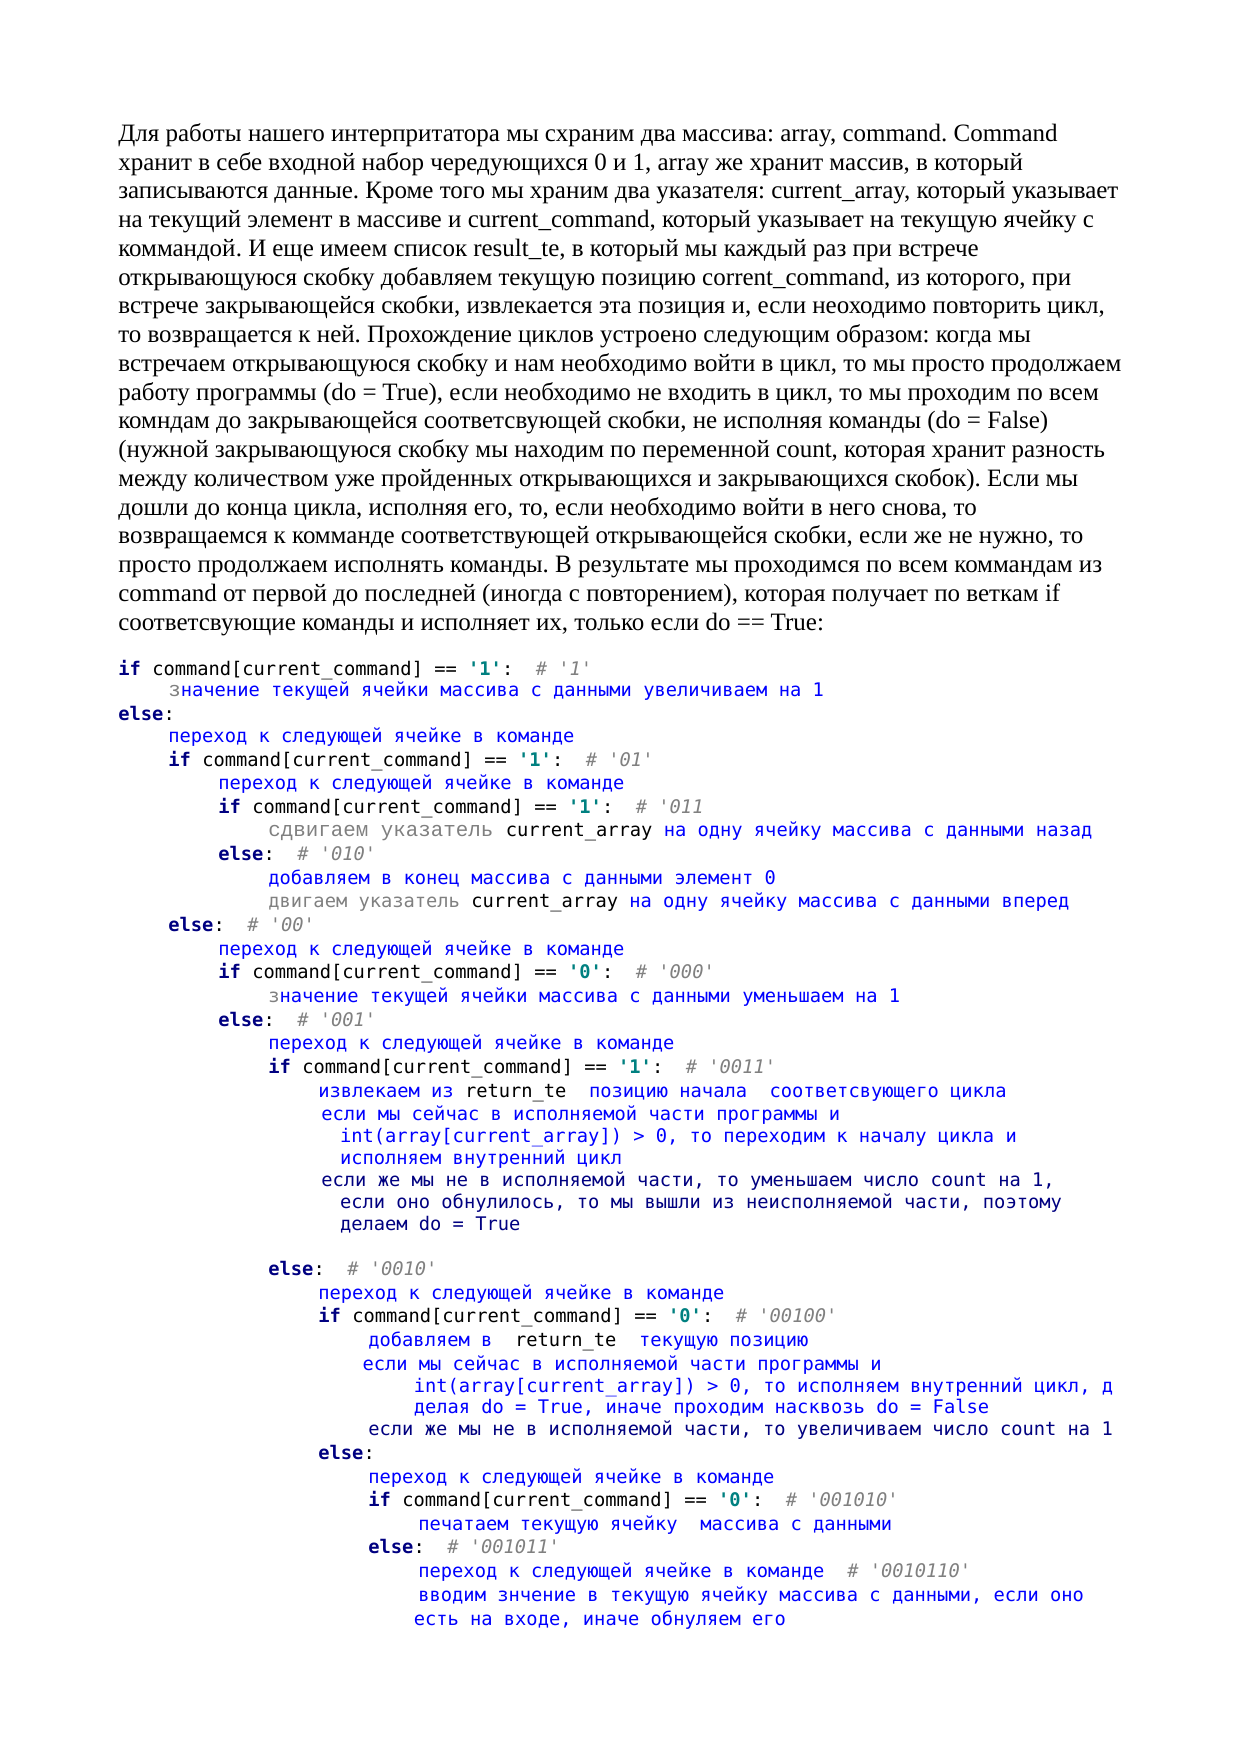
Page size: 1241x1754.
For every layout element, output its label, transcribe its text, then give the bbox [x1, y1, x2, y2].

text if command[current_command] == '1': # '01' [118, 748, 1122, 772]
text извлекаем из return_te позицию начала соответсвующего цикла [118, 1079, 1122, 1103]
text переход к следующей ячейке в команде [118, 772, 1122, 796]
text сдвигаем указатель current_array на одну ячейку массива с данными назад [118, 819, 1122, 843]
text if command[current_command] == '0': # '000' [118, 961, 1122, 985]
text Для работы нашего интерпритатора мы схраним два массива: array, command. Command хранит в себе входной набор чередующихся 0 и 1, array же хранит массив, в который записываются данные. Кроме того мы храним два указателя: current_array, который указывает на текущий элемент в массиве и current_command, который указывает на текущую ячейку с коммандой. И еще имеем список result_te, в который мы каждый раз при встрече открывающуюся скобку добавляем текущую позицию corrent_command, из которого, при встрече закрывающейся скобки, извлекается эта позиция и, если неоходимо повторить цикл, то возвращается к ней. Прохождение циклов устроено следующим образом: когда мы встречаем открывающуюся скобку и нам необходимо войти в цикл, то мы просто продолжаем работу программы (do = True), если необходимо не входить в цикл, то мы проходим по всем комндам до закрывающейся соответсвующей скобки, не исполняя команды (do = False) (нужной закрывающуюся скобку мы находим по переменной count, которая хранит разность между количеством уже пройденных открывающихся и закрывающихся скобок). Если мы дошли до конца цикла, исполняя его, то, если необходимо войти в него снова, то возвращаемся к комманде соответствующей открывающейся скобки, если же не нужно, то просто продолжаем исполнять команды. В результате мы проходимся по всем коммандам из command от первой до последней (иногда с повторением), которая получает по веткам if соответсвующие команды и исполняет их, только если do == True: [118, 118, 1122, 636]
text значение текущей ячейки массива с данными уменьшаем на 1 [118, 985, 1122, 1009]
text переход к следующей ячейке в команде # '0010110' [118, 1560, 1122, 1584]
text else: # '001011' [118, 1537, 1122, 1560]
text если же мы не в исполняемой части, то увеличиваем число count на 1 [118, 1418, 1122, 1442]
text else: [118, 1442, 1122, 1466]
text переход к следующей ячейке в команде [118, 938, 1122, 961]
text переход к следующей ячейке в команде [118, 1466, 1122, 1489]
text if command[current_command] == '0': # '00100' [118, 1305, 1122, 1329]
text добавляем в return_te текущую позицию [118, 1329, 1122, 1353]
text вводим знчение в текущую ячейку массива с данными, если оно есть на входе, иначе обнуляем его [118, 1584, 1122, 1629]
text переход к следующей ячейке в команде [118, 1032, 1122, 1056]
text двигаем указатель current_array на одну ячейку массива с данными вперед [118, 890, 1122, 914]
text if command[current_command] == '1': # '011 [118, 796, 1122, 819]
text else: # '00' [118, 914, 1122, 938]
text if command[current_command] == '1': # '0011' [118, 1056, 1122, 1079]
text переход к следующей ячейке в команде [118, 725, 1122, 748]
text else: # '0010' [118, 1258, 1122, 1282]
text печатаем текущую ячейку массива с данными [118, 1513, 1122, 1537]
text если мы сейчас в исполняемой части программы и int(array[current_array]) > 0, то исполняем внутренний цикл, д делая do = True, иначе проходим насквозь do = False [118, 1353, 1122, 1418]
text else: # '010' [118, 843, 1122, 867]
text if command[current_command] == '1': # '1' [118, 657, 1122, 679]
text переход к следующей ячейке в команде [118, 1282, 1122, 1305]
text else: # '001' [118, 1009, 1122, 1032]
text добавляем в конец массива с данными элемент 0 [118, 867, 1122, 890]
text else: [118, 703, 1122, 725]
text если оно обнулилось, то мы вышли из неисполняемой части, поэтому делаем do = True [118, 1191, 1122, 1234]
text значение текущей ячейки массива с данными увеличиваем на 1 [118, 679, 1122, 703]
text if command[current_command] == '0': # '001010' [118, 1489, 1122, 1513]
text если же мы не в исполняемой части, то уменьшаем число count на 1, [118, 1169, 1122, 1191]
text если мы сейчас в исполняемой части программы и int(array[current_array]) > 0, то переходим к началу цикла и исполняем внутренний цикл [118, 1103, 1122, 1169]
